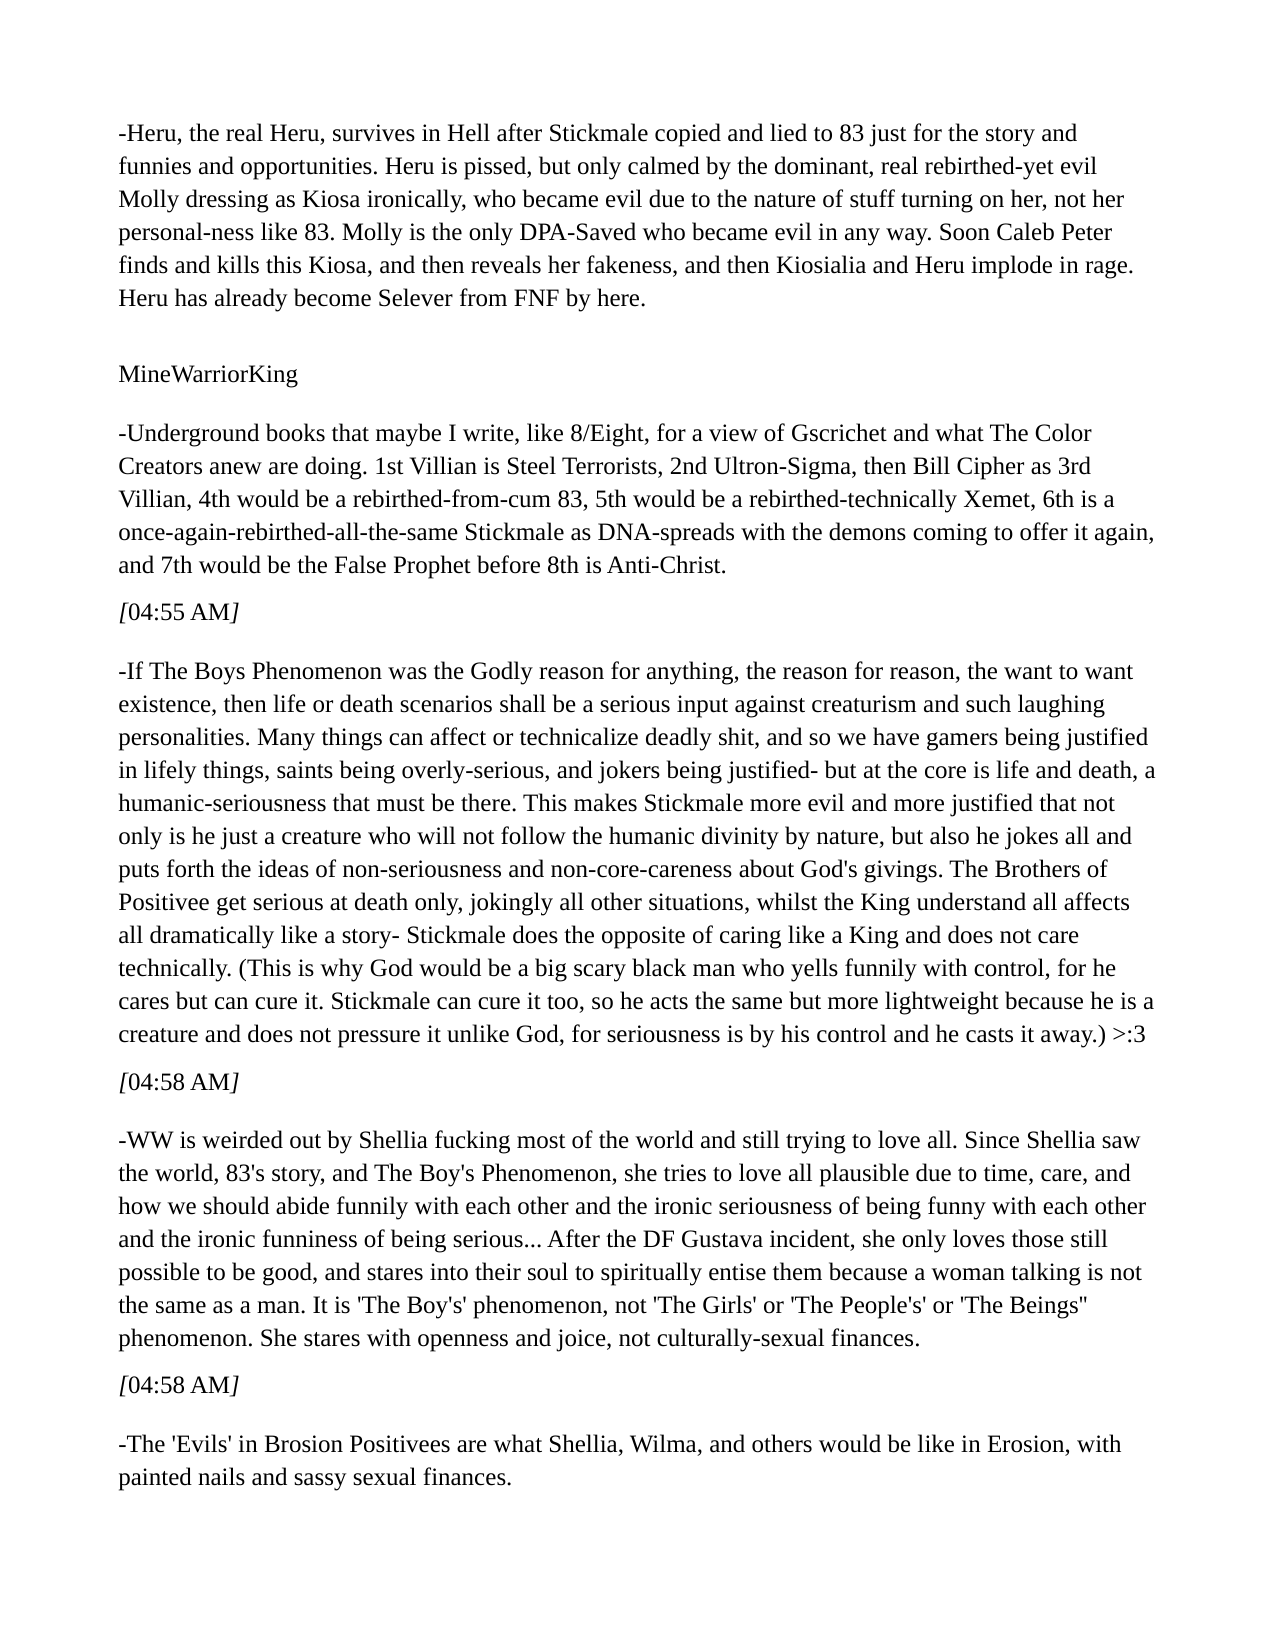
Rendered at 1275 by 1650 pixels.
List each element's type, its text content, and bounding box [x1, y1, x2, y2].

text [04:58 AM] [118, 1067, 1157, 1095]
text MineWarriorKing [118, 359, 1157, 388]
text -The 'Evils' in Brosion Positivees are what Shellia, Wilma, and others would be like in Erosion, with painted nails and sassy sexual finances. [118, 1429, 1157, 1491]
text [04:58 AM] [118, 1371, 1157, 1399]
text -If The Boys Phenomenon was the Godly reason for anything, the reason for reason, the want to want existence, then life or death scenarios shall be a serious input against creaturism and such laughing personalities. Many things can affect or technicalize deadly shit, and so we have gamers being justified in lifely things, saints being overly-serious, and jokers being justified- but at the core is life and death, a humanic-seriousness that must be there. This makes Stickmale more evil and more justified that not only is he just a creature who will not follow the humanic divinity by nature, but also he jokes all and puts forth the ideas of non-seriousness and non-core-careness about God's givings. The Brothers of Positivee get serious at death only, jokingly all other situations, whilst the King understand all affects all dramatically like a story- Stickmale does the opposite of caring like a King and does not care technically. (This is why God would be a big scary black man who yells funnily with control, for he cares but can cure it. Stickmale can cure it too, so he acts the same but more lightweight because he is a creature and does not pressure it unlike God, for seriousness is by his control and he casts it away.) >:3 [118, 656, 1157, 1048]
text -Heru, the real Heru, survives in Hell after Stickmale copied and lied to 83 just for the story and funnies and opportunities. Heru is pissed, but only calmed by the dominant, real rebirthed-yet evil Molly dressing as Kiosa ironically, who became evil due to the nature of stuff turning on her, not her personal-ness like 83. Molly is the only DPA-Saved who became evil in any way. Soon Caleb Peter finds and kills this Kiosa, and then reveals her fakeness, and then Kiosialia and Heru implode in rage. Heru has already become Selever from FNF by here. [118, 118, 1157, 312]
text [04:55 AM] [118, 597, 1157, 626]
text -Underground books that maybe I write, like 8/Eight, for a view of Gscrichet and what The Color Creators anew are doing. 1st Villian is Steel Terrorists, 2nd Ultron-Sigma, then Bill Cipher as 3rd Villian, 4th would be a rebirthed-from-cum 83, 5th would be a rebirthed-technically Xemet, 6th is a once-again-rebirthed-all-the-same Stickmale as DNA-spreads with the demons coming to offer it again, and 7th would be the False Prophet before 8th is Anti-Christ. [118, 418, 1157, 579]
text -WW is weirded out by Shellia fucking most of the world and still trying to love all. Since Shellia saw the world, 83's story, and The Boy's Phenomenon, she tries to love all plausible due to time, care, and how we should abide funnily with each other and the ironic seriousness of being funny with each other and the ironic funniness of being serious... After the DF Gustava incident, she only loves those still possible to be good, and stares into their soul to spiritually entise them because a woman talking is not the same as a man. It is 'The Boy's' phenomenon, not 'The Girls' or 'The People's' or 'The Beings'' phenomenon. She stares with openness and joice, not culturally-sexual finances. [118, 1125, 1157, 1352]
